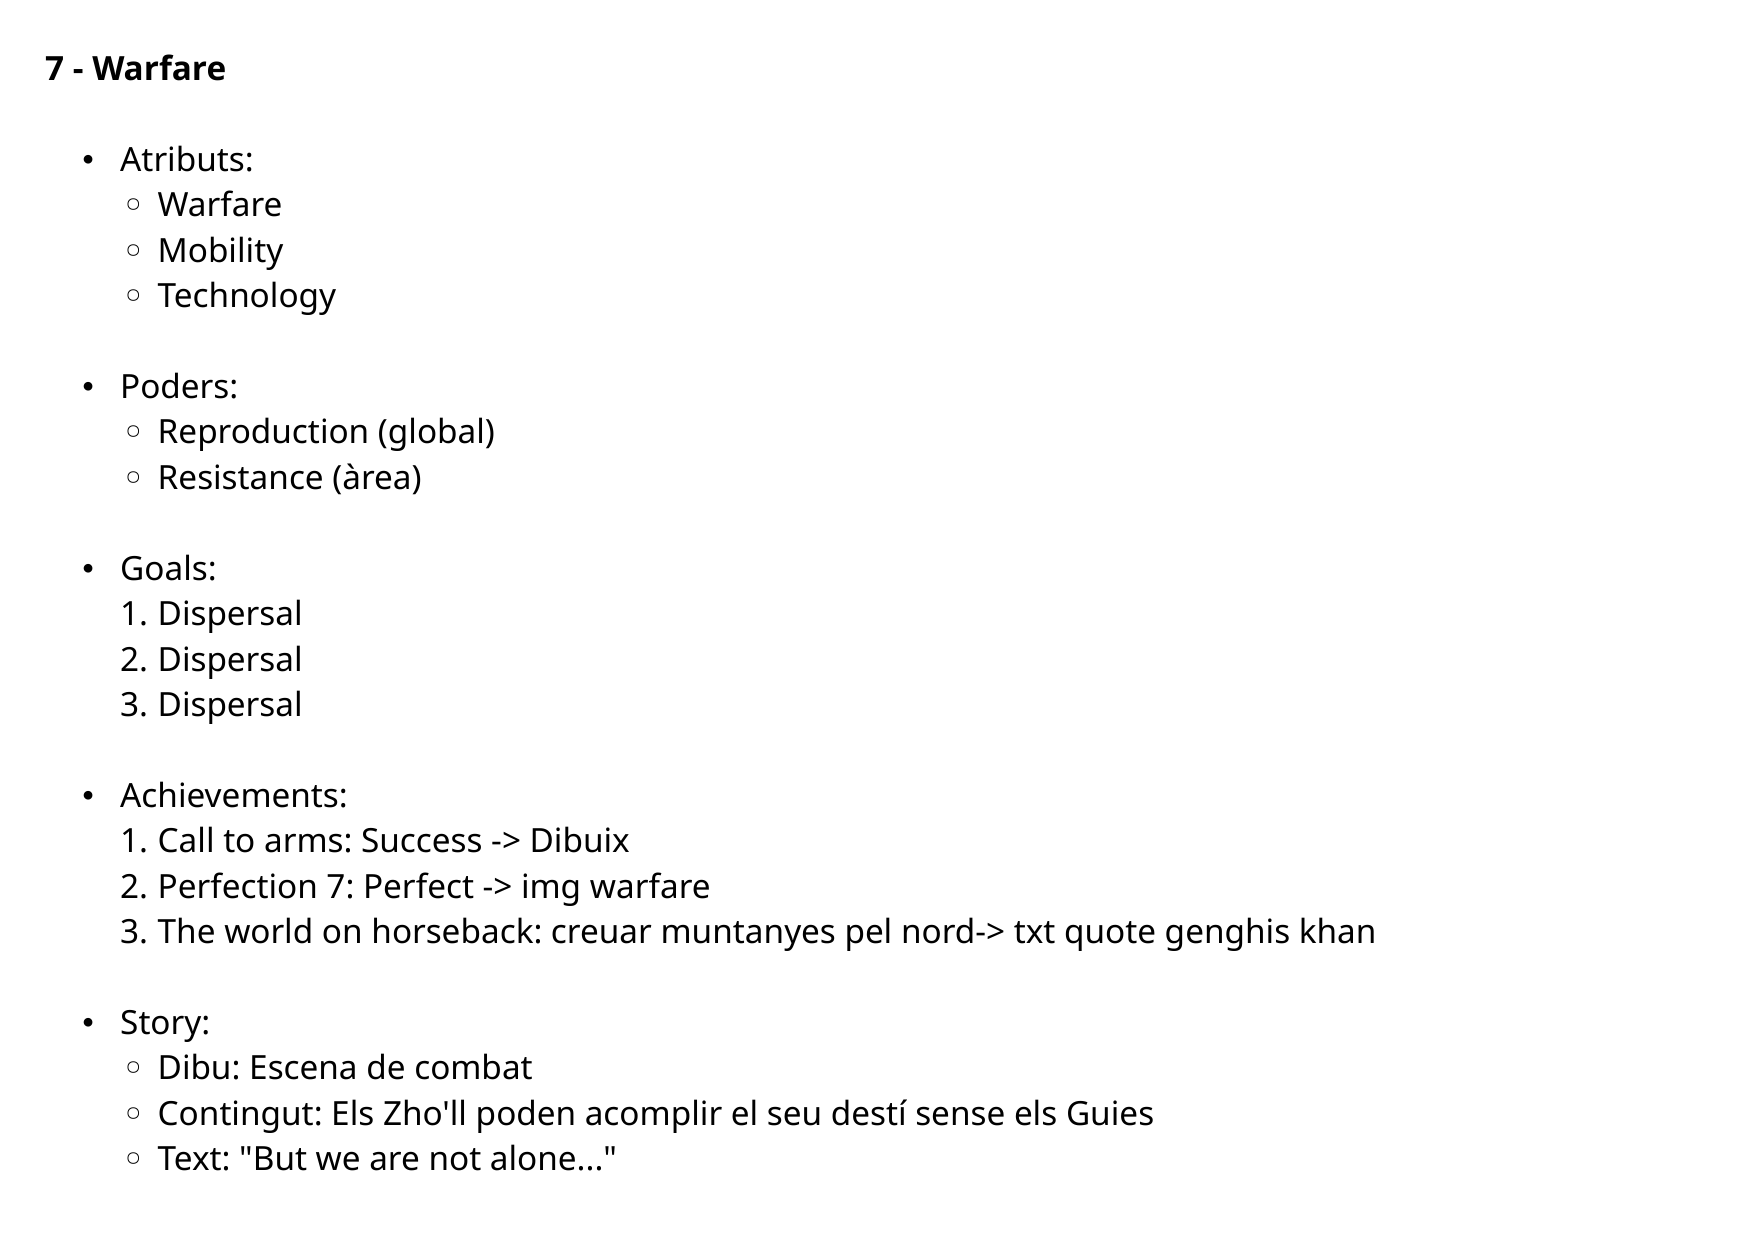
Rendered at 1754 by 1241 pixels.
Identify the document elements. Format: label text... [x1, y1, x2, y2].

list Reproduction (global) [120, 408, 1709, 454]
list The world on horseback: creuar muntanyes pel nord-> txt quote genghis khan [120, 908, 1709, 953]
list Perfection 7: Perfect -> img warfare [120, 862, 1709, 908]
list Achievements: [82, 772, 1709, 817]
list Text: "But we are not alone..." [120, 1135, 1709, 1180]
list Resistance (àrea) [120, 454, 1709, 499]
list Dispersal [120, 681, 1709, 726]
list Mobility [120, 227, 1709, 272]
list Dispersal [120, 635, 1709, 681]
list Warfare [120, 181, 1709, 227]
list Atributs: [82, 136, 1709, 181]
list Contingut: Els Zho'll poden acomplir el seu destí sense els Guies [120, 1089, 1709, 1135]
list Dispersal [120, 590, 1709, 635]
list Story: [82, 999, 1709, 1044]
list Call to arms: Success -> Dibuix [120, 817, 1709, 862]
list Poders: [82, 363, 1709, 408]
list Goals: [82, 544, 1709, 590]
list Dibu: Escena de combat [120, 1044, 1709, 1089]
text 7 - Warfare [45, 45, 1709, 90]
list Technology [120, 272, 1709, 317]
